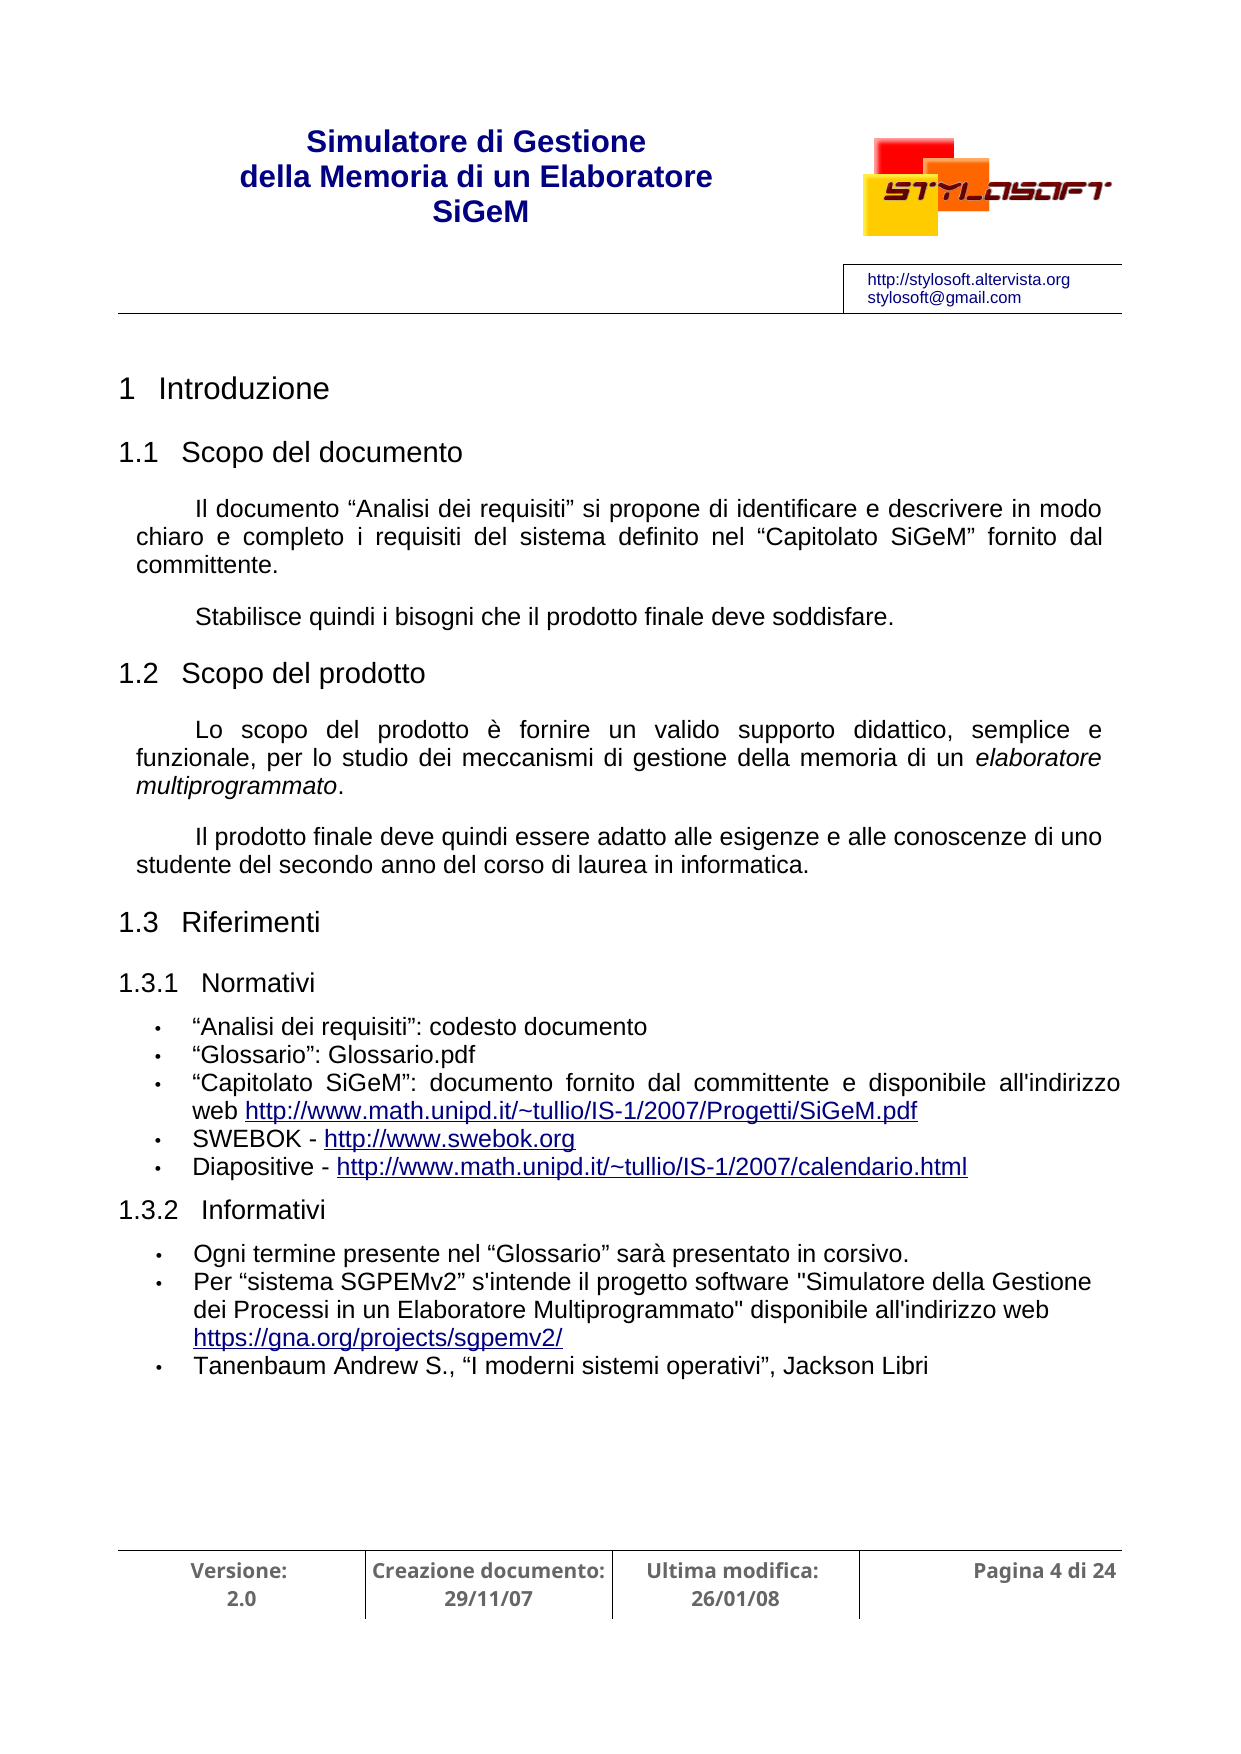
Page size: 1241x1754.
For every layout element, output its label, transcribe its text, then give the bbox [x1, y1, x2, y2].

subtitle Normativi [118, 968, 1122, 998]
list “Analisi dei requisiti”: codesto documento [154, 1013, 1122, 1041]
subtitle Scopo del documento [118, 436, 1122, 468]
list “Glossario”: Glossario.pdf [154, 1041, 1122, 1069]
text Il prodotto finale deve quindi essere adatto alle esigenze e alle conoscenze di uno studente del secondo anno del corso di laurea in informatica. [136, 823, 1104, 879]
list Tanenbaum Andrew S., “I moderni sistemi operativi”, Jackson Libri [156, 1352, 1122, 1380]
list Diapositive - http://www.math.unipd.it/~tullio/IS-1/2007/calendario.html [154, 1152, 1122, 1180]
text Stabilisce quindi i bisogni che il prodotto finale deve soddisfare. [136, 602, 1104, 630]
list SWEBOK - http://www.swebok.org [154, 1124, 1122, 1152]
list Per “sistema SGPEMv2” s'intende il progetto software "Simulatore della Gestione dei Processi in un Elaboratore Multiprogrammato" disponibile all'indirizzo web https://gna.org/projects/sgpemv2/ [156, 1268, 1122, 1352]
text Il documento “Analisi dei requisiti” si propone di identificare e descrivere in modo chiaro e completo i requisiti del sistema definito nel “Capitolato SiGeM” fornito dal committente. [136, 495, 1104, 579]
subtitle Riferimenti [118, 906, 1122, 938]
subtitle Introduzione [118, 371, 1122, 406]
list “Capitolato SiGeM”: documento fornito dal committente e disponibile all'indirizzo web http://www.math.unipd.it/~tullio/IS-1/2007/Progetti/SiGeM.pdf [154, 1069, 1122, 1124]
list Ogni termine presente nel “Glossario” sarà presentato in corsivo. [156, 1240, 1122, 1268]
subtitle Scopo del prodotto [118, 657, 1122, 689]
text Lo scopo del prodotto è fornire un valido supporto didattico, semplice e funzionale, per lo studio dei meccanismi di gestione della memoria di un elaboratore multiprogrammato. [136, 716, 1104, 800]
picture [848, 123, 1117, 247]
subtitle Informativi [118, 1195, 1122, 1226]
